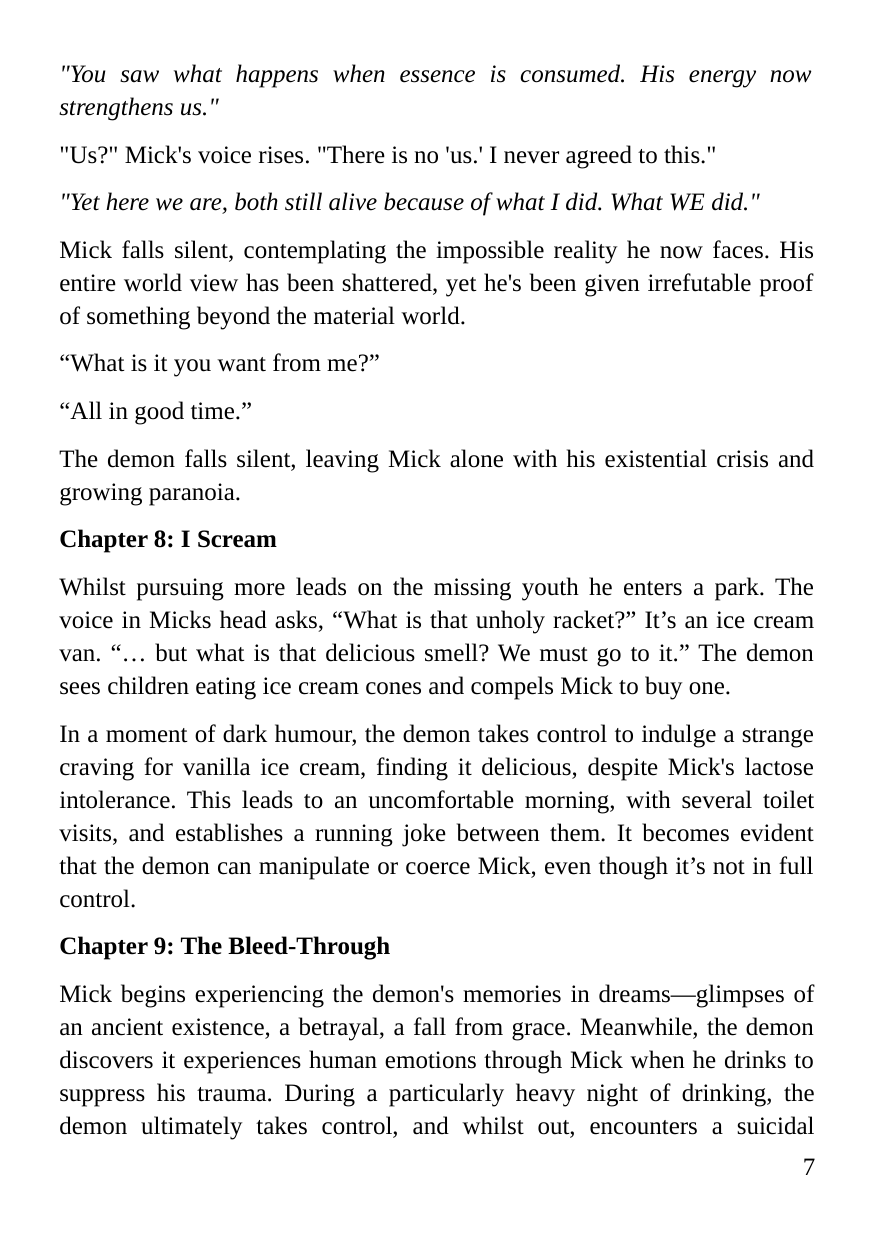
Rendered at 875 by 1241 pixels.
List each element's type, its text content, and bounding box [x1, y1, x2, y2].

subtitle Chapter 9: The Bleed-Through [59, 931, 815, 960]
text “What is it you want from me?” [59, 348, 815, 377]
text The demon falls silent, leaving Mick alone with his existential crisis and growing paranoia. [59, 444, 815, 506]
text "You saw what happens when essence is consumed. His energy now strengthens us." [59, 59, 815, 121]
text Mick begins experiencing the demon's memories in dreams—glimpses of an ancient existence, a betrayal, a fall from grace. Meanwhile, the demon discovers it experiences human emotions through Mick when he drinks to suppress his trauma. During a particularly heavy night of drinking, the demon ultimately takes control, and whilst out, encounters a suicidal [59, 979, 815, 1140]
text Chapter 8: I Scream [59, 524, 815, 553]
text “All in good time.” [59, 396, 815, 425]
text "Yet here we are, both still alive because of what I did. What WE did." [59, 187, 815, 216]
text "Us?" Mick's voice rises. "There is no 'us.' I never agreed to this." [59, 140, 815, 168]
text Mick falls silent, contemplating the impossible reality he now faces. His entire world view has been shattered, yet he's been given irrefutable proof of something beyond the material world. [59, 235, 815, 330]
text In a moment of dark humour, the demon takes control to indulge a strange craving for vanilla ice cream, finding it delicious, despite Mick's lactose intolerance. This leads to an uncomfortable morning, with several toilet visits, and establishes a running joke between them. It becomes evident that the demon can manipulate or coerce Mick, even though it’s not in full control. [59, 719, 815, 912]
text Whilst pursuing more leads on the missing youth he enters a park. The voice in Micks head asks, “What is that unholy racket?” It’s an ice cream van. “… but what is that delicious smell? We must go to it.” The demon sees children eating ice cream cones and compels Mick to buy one. [59, 572, 815, 700]
